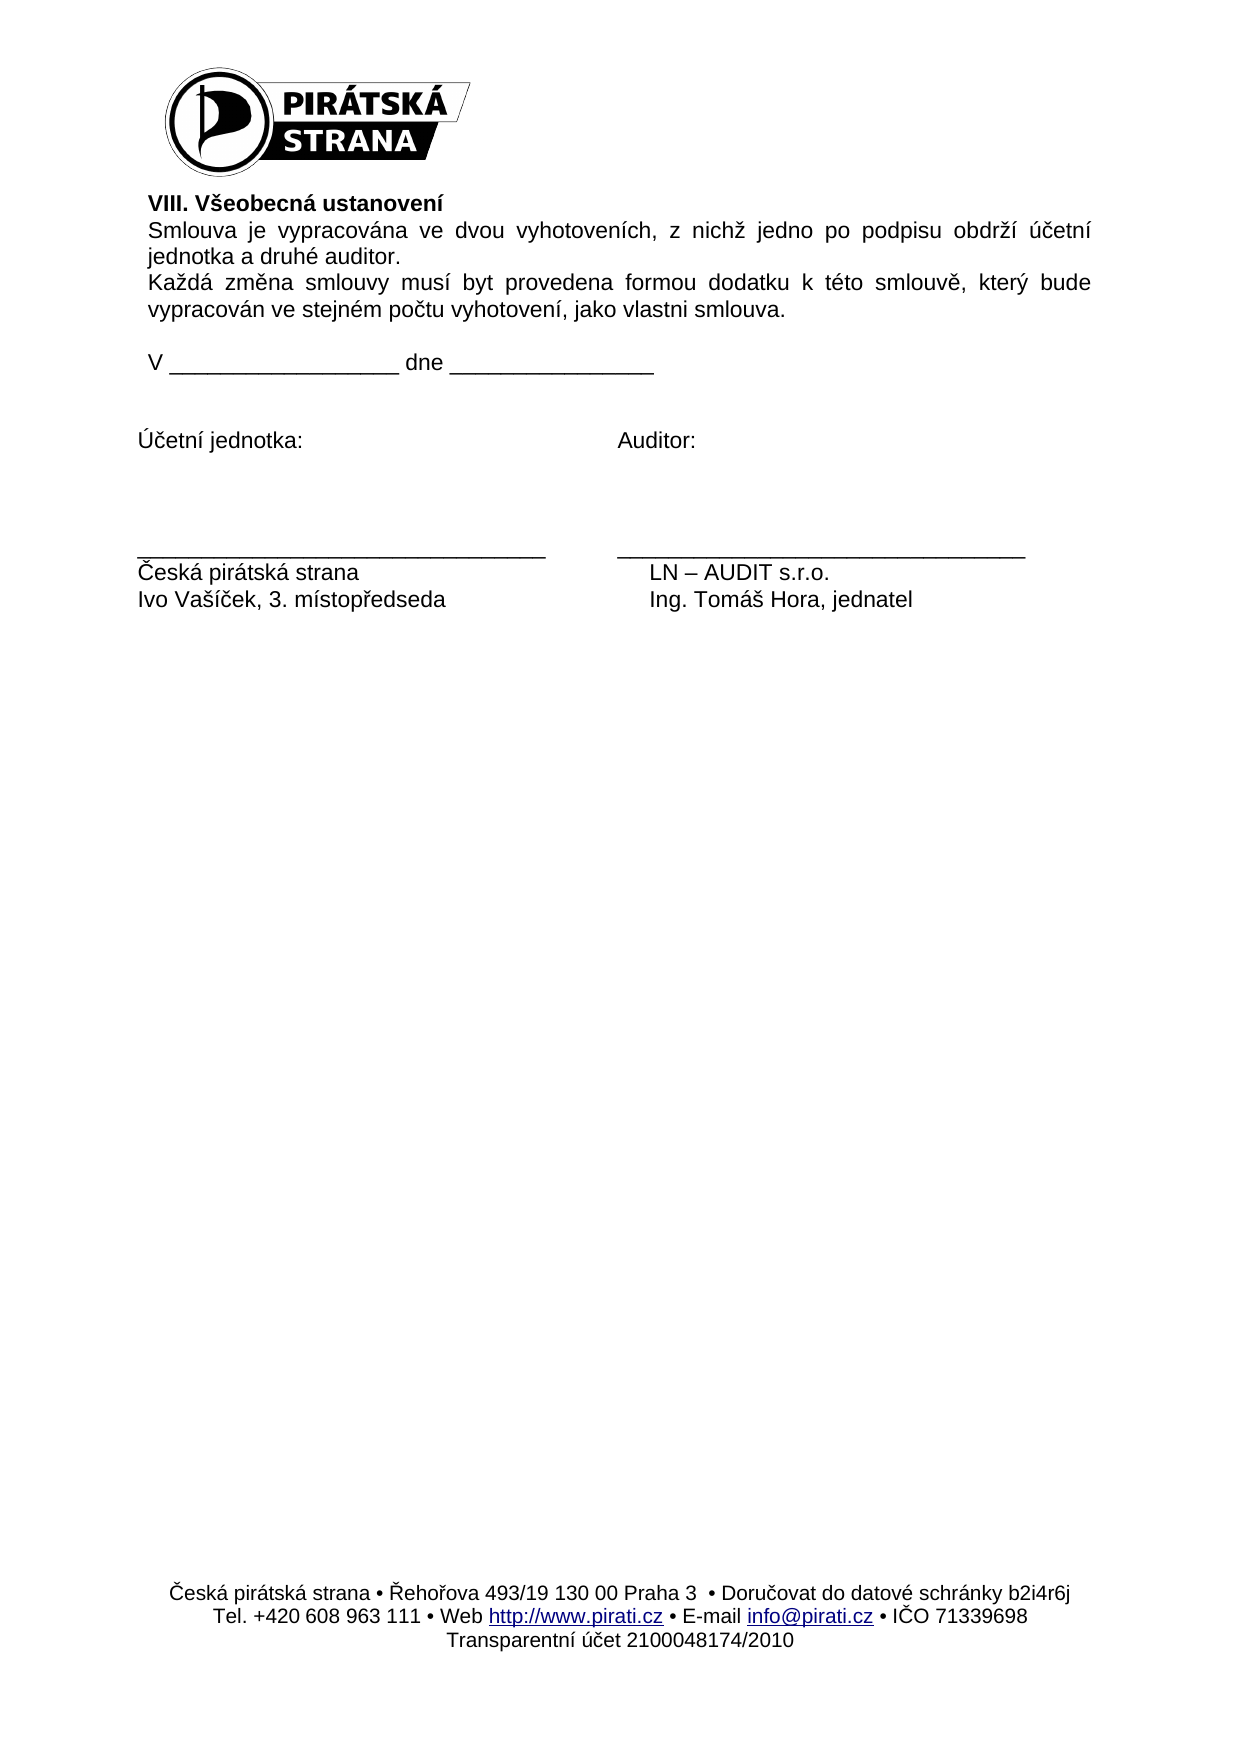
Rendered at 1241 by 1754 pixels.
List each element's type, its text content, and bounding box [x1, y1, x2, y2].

text Každá změna smlouvy musí byt provedena formou dodatku k této smlouvě, který bude vypracován ve stejném počtu vyhotovení, jako vlastni smlouva. [148, 269, 1093, 322]
text Smlouva je vypracována ve dvou vyhotoveních, z nichž jedno po podpisu obdrží účetní jednotka a druhé auditor. [148, 217, 1093, 269]
text VIII. Všeobecná ustanovení [148, 190, 1093, 217]
table_header Auditor: ________________________________ LN – AUDIT s.r.o. Ing. Tomáš Hora, jednatel [616, 428, 1096, 612]
text V __________________ dne ________________ [148, 348, 1093, 375]
picture [150, 52, 485, 191]
table_header Účetní jednotka: ________________________________ Česká pirátská strana Ivo Vašíček, 3. místopředseda [136, 428, 616, 612]
